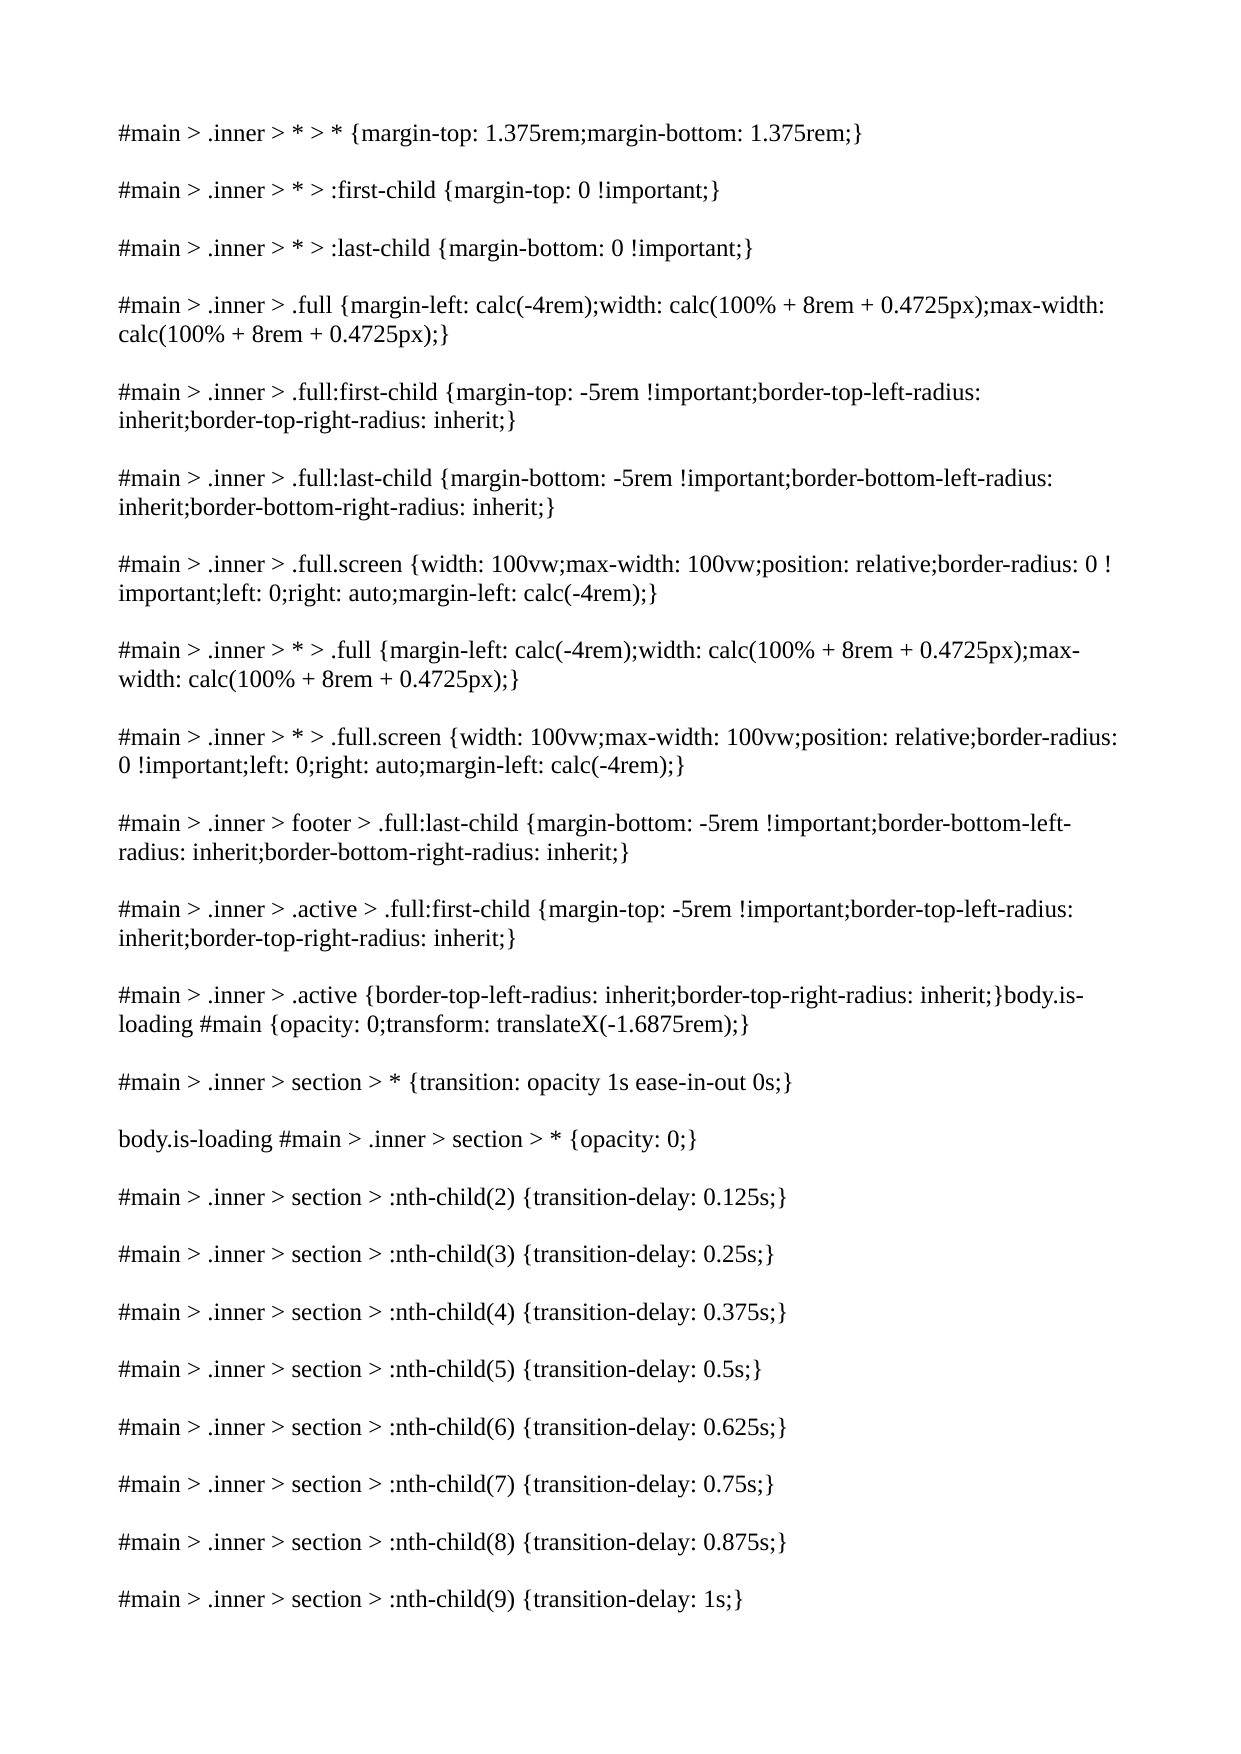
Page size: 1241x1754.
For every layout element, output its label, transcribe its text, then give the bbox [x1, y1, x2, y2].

text #main > .inner > .active > .full:first-child {margin-top: -5rem !important;border-top-left-radius: inherit;border-top-right-radius: inherit;} [118, 894, 1122, 952]
text #main > .inner > * > :first-child {margin-top: 0 !important;} [118, 176, 1122, 204]
text #main > .inner > section > :nth-child(5) {transition-delay: 0.5s;} [118, 1354, 1122, 1383]
text #main > .inner > section > :nth-child(9) {transition-delay: 1s;} [118, 1584, 1122, 1613]
text #main > .inner > .full:first-child {margin-top: -5rem !important;border-top-left-radius: inherit;border-top-right-radius: inherit;} [118, 377, 1122, 434]
text #main > .inner > footer > .full:last-child {margin-bottom: -5rem !important;border-bottom-left-radius: inherit;border-bottom-right-radius: inherit;} [118, 808, 1122, 866]
text #main > .inner > section > :nth-child(6) {transition-delay: 0.625s;} [118, 1412, 1122, 1441]
text #main > .inner > section > :nth-child(2) {transition-delay: 0.125s;} [118, 1182, 1122, 1211]
text #main > .inner > .active {border-top-left-radius: inherit;border-top-right-radius: inherit;}body.is-loading #main {opacity: 0;transform: translateX(-1.6875rem);} [118, 981, 1122, 1038]
text #main > .inner > * > .full {margin-left: calc(-4rem);width: calc(100% + 8rem + 0.4725px);max-width: calc(100% + 8rem + 0.4725px);} [118, 636, 1122, 693]
text #main > .inner > * > * {margin-top: 1.375rem;margin-bottom: 1.375rem;} [118, 118, 1122, 147]
text #main > .inner > section > :nth-child(8) {transition-delay: 0.875s;} [118, 1527, 1122, 1556]
text #main > .inner > .full.screen {width: 100vw;max-width: 100vw;position: relative;border-radius: 0 !important;left: 0;right: auto;margin-left: calc(-4rem);} [118, 549, 1122, 607]
text #main > .inner > .full {margin-left: calc(-4rem);width: calc(100% + 8rem + 0.4725px);max-width: calc(100% + 8rem + 0.4725px);} [118, 291, 1122, 348]
text #main > .inner > section > :nth-child(4) {transition-delay: 0.375s;} [118, 1297, 1122, 1326]
text body.is-loading #main > .inner > section > * {opacity: 0;} [118, 1124, 1122, 1153]
text #main > .inner > .full:last-child {margin-bottom: -5rem !important;border-bottom-left-radius: inherit;border-bottom-right-radius: inherit;} [118, 463, 1122, 521]
text #main > .inner > section > :nth-child(3) {transition-delay: 0.25s;} [118, 1239, 1122, 1268]
text #main > .inner > * > .full.screen {width: 100vw;max-width: 100vw;position: relative;border-radius: 0 !important;left: 0;right: auto;margin-left: calc(-4rem);} [118, 722, 1122, 779]
text #main > .inner > * > :last-child {margin-bottom: 0 !important;} [118, 233, 1122, 262]
text #main > .inner > section > * {transition: opacity 1s ease-in-out 0s;} [118, 1067, 1122, 1096]
text #main > .inner > section > :nth-child(7) {transition-delay: 0.75s;} [118, 1469, 1122, 1498]
